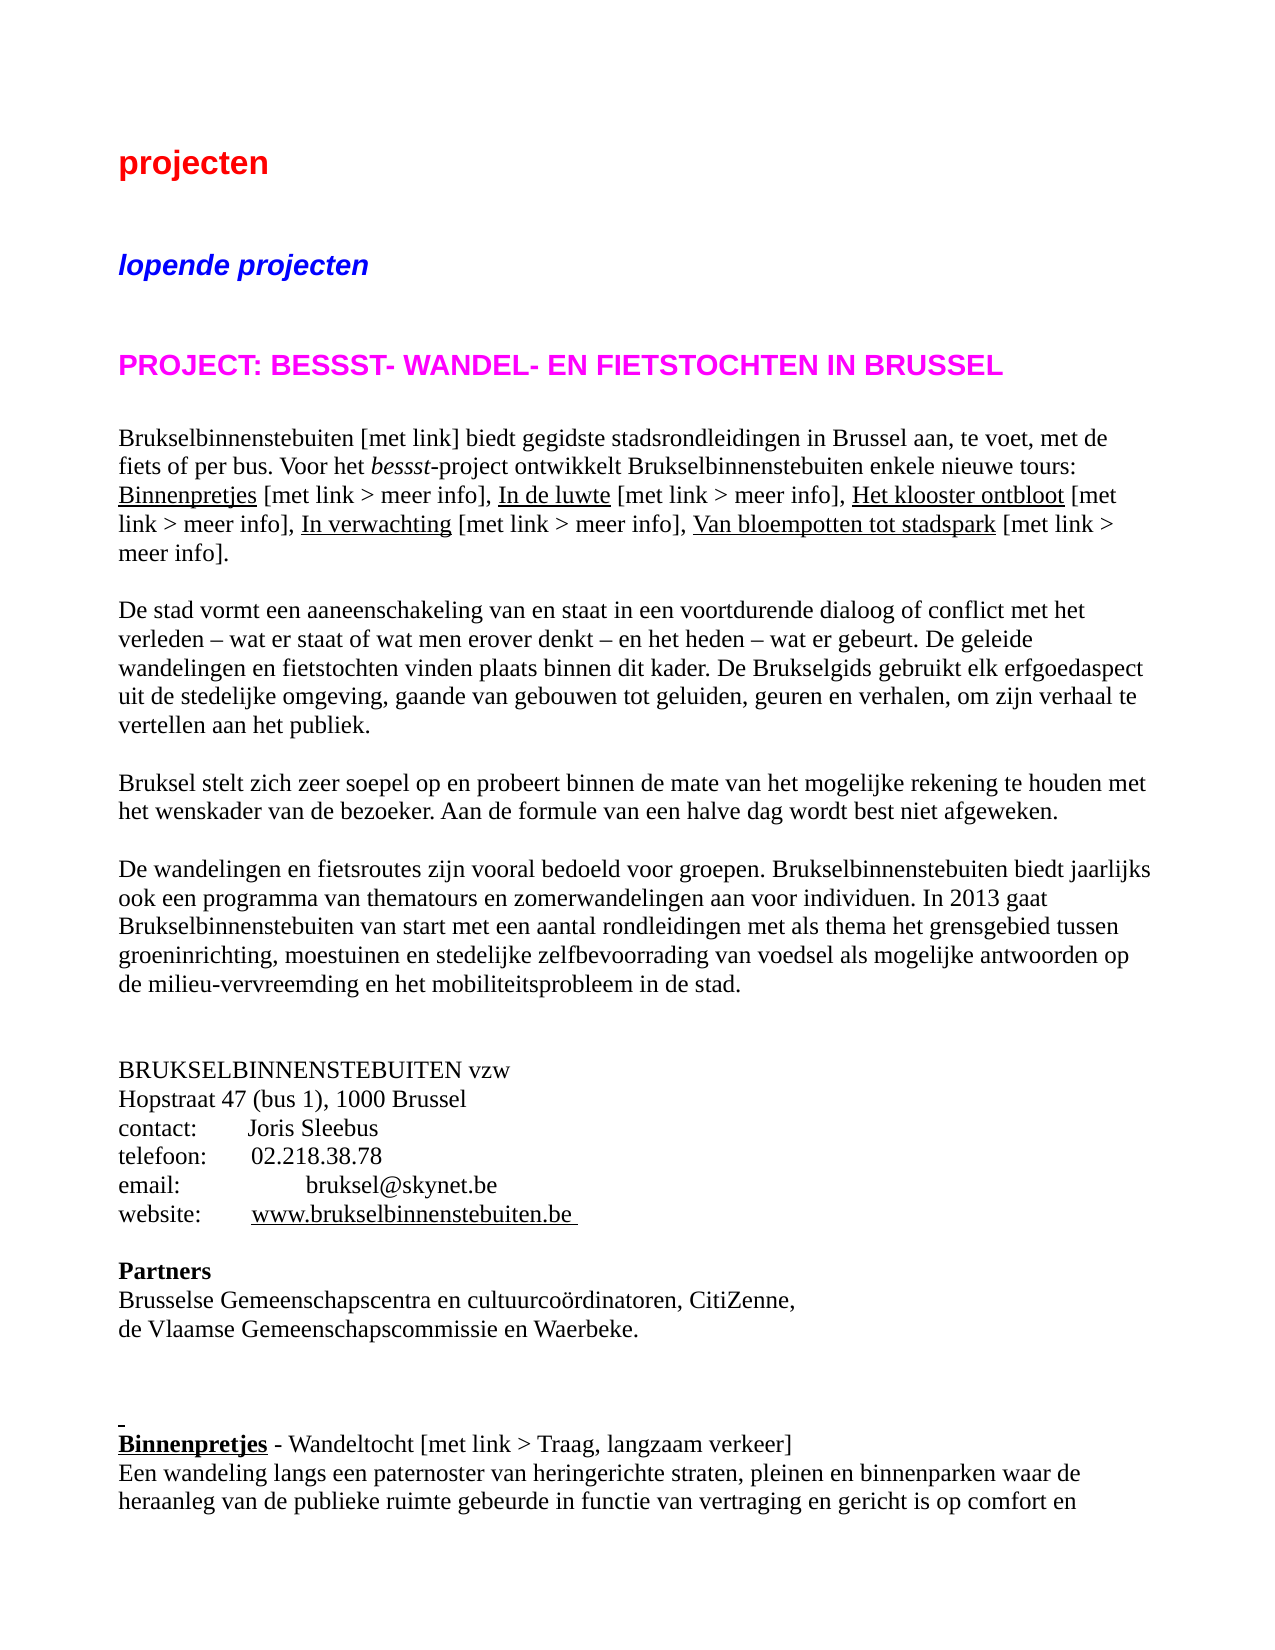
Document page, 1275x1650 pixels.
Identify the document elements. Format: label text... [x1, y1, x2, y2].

text email: bruksel@skynet.be [118, 1170, 1157, 1199]
subtitle PROJECT: BESSST- WANDEL- EN FIETSTOCHTEN IN BRUSSEL [118, 348, 1157, 381]
text De stad vormt een aaneenschakeling van en staat in een voortdurende dialoog of conflict met het verleden – wat er staat of wat men erover denkt – en het heden – wat er gebeurt. De geleide wandelingen en fietstochten vinden plaats binnen dit kader. De Brukselgids gebruikt elk erfgoedaspect uit de stedelijke omgeving, gaande van gebouwen tot geluiden, geuren en verhalen, om zijn verhaal te vertellen aan het publiek. [118, 595, 1157, 739]
text Brusselse Gemeenschapscentra en cultuurcoördinatoren, CitiZenne, [118, 1285, 1157, 1314]
text Binnenpretjes - Wandeltocht [met link > Traag, langzaam verkeer] [118, 1429, 1157, 1458]
subtitle projecten [118, 143, 1157, 182]
text BRUKSELBINNENSTEBUITEN vzw [118, 1055, 1157, 1084]
text contact: Joris Sleebus [118, 1113, 1157, 1141]
text Bruksel stelt zich zeer soepel op en probeert binnen de mate van het mogelijke rekening te houden met het wenskader van de bezoeker. Aan de formule van een halve dag wordt best niet afgeweken. [118, 768, 1157, 825]
text website: www.brukselbinnenstebuiten.be [118, 1199, 1157, 1228]
subtitle lopende projecten [118, 248, 1157, 282]
text De wandelingen en fietsroutes zijn vooral bedoeld voor groepen. Brukselbinnenstebuiten biedt jaarlijks ook een programma van thematours en zomerwandelingen aan voor individuen. In 2013 gaat Brukselbinnenstebuiten van start met een aantal rondleidingen met als thema het grensgebied tussen groeninrichting, moestuinen en stedelijke zelfbevoorrading van voedsel als mogelijke antwoorden op de milieu-vervreemding en het mobiliteitsprobleem in de stad. [118, 854, 1157, 998]
text Hopstraat 47 (bus 1), 1000 Brussel [118, 1084, 1157, 1113]
text telefoon: 02.218.38.78 [118, 1141, 1157, 1170]
text Brukselbinnenstebuiten [met link] biedt gegidste stadsrondleidingen in Brussel aan, te voet, met de fiets of per bus. Voor het bessst-project ontwikkelt Brukselbinnenstebuiten enkele nieuwe tours: Binnenpretjes [met link > meer info], In de luwte [met link > meer info], Het klooster ontbloot [met link > meer info], In verwachting [met link > meer info], Van bloempotten tot stadspark [met link > meer info]. [118, 423, 1157, 566]
text Een wandeling langs een paternoster van heringerichte straten, pleinen en binnenparken waar de heraanleg van de publieke ruimte gebeurde in functie van vertraging en gericht is op comfort en [118, 1458, 1157, 1515]
text Partners [118, 1256, 1157, 1285]
text de Vlaamse Gemeenschapscommissie en Waerbeke. [118, 1314, 1157, 1343]
